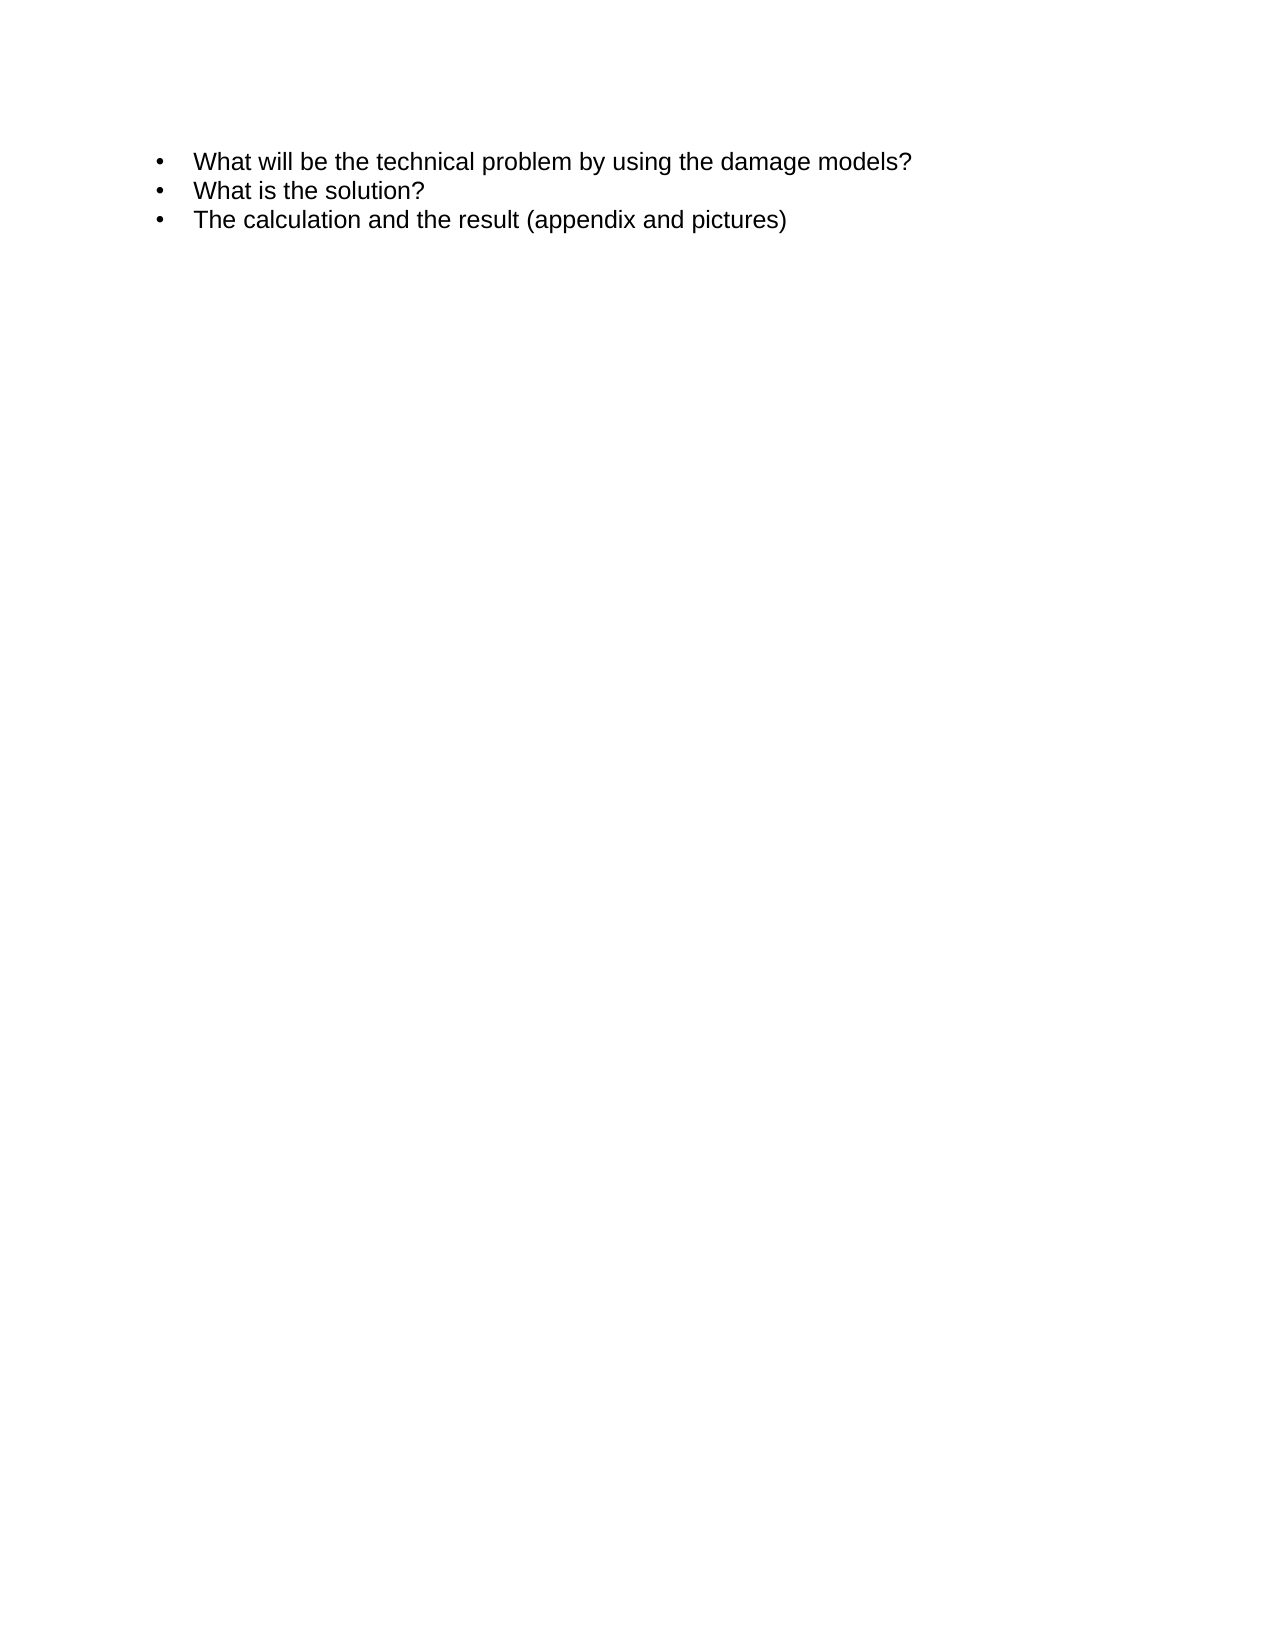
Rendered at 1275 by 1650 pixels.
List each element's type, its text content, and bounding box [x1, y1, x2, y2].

list What is the solution? [156, 176, 1157, 204]
list The calculation and the result (appendix and pictures) [156, 204, 1157, 233]
list What will be the technical problem by using the damage models? [156, 147, 1157, 176]
